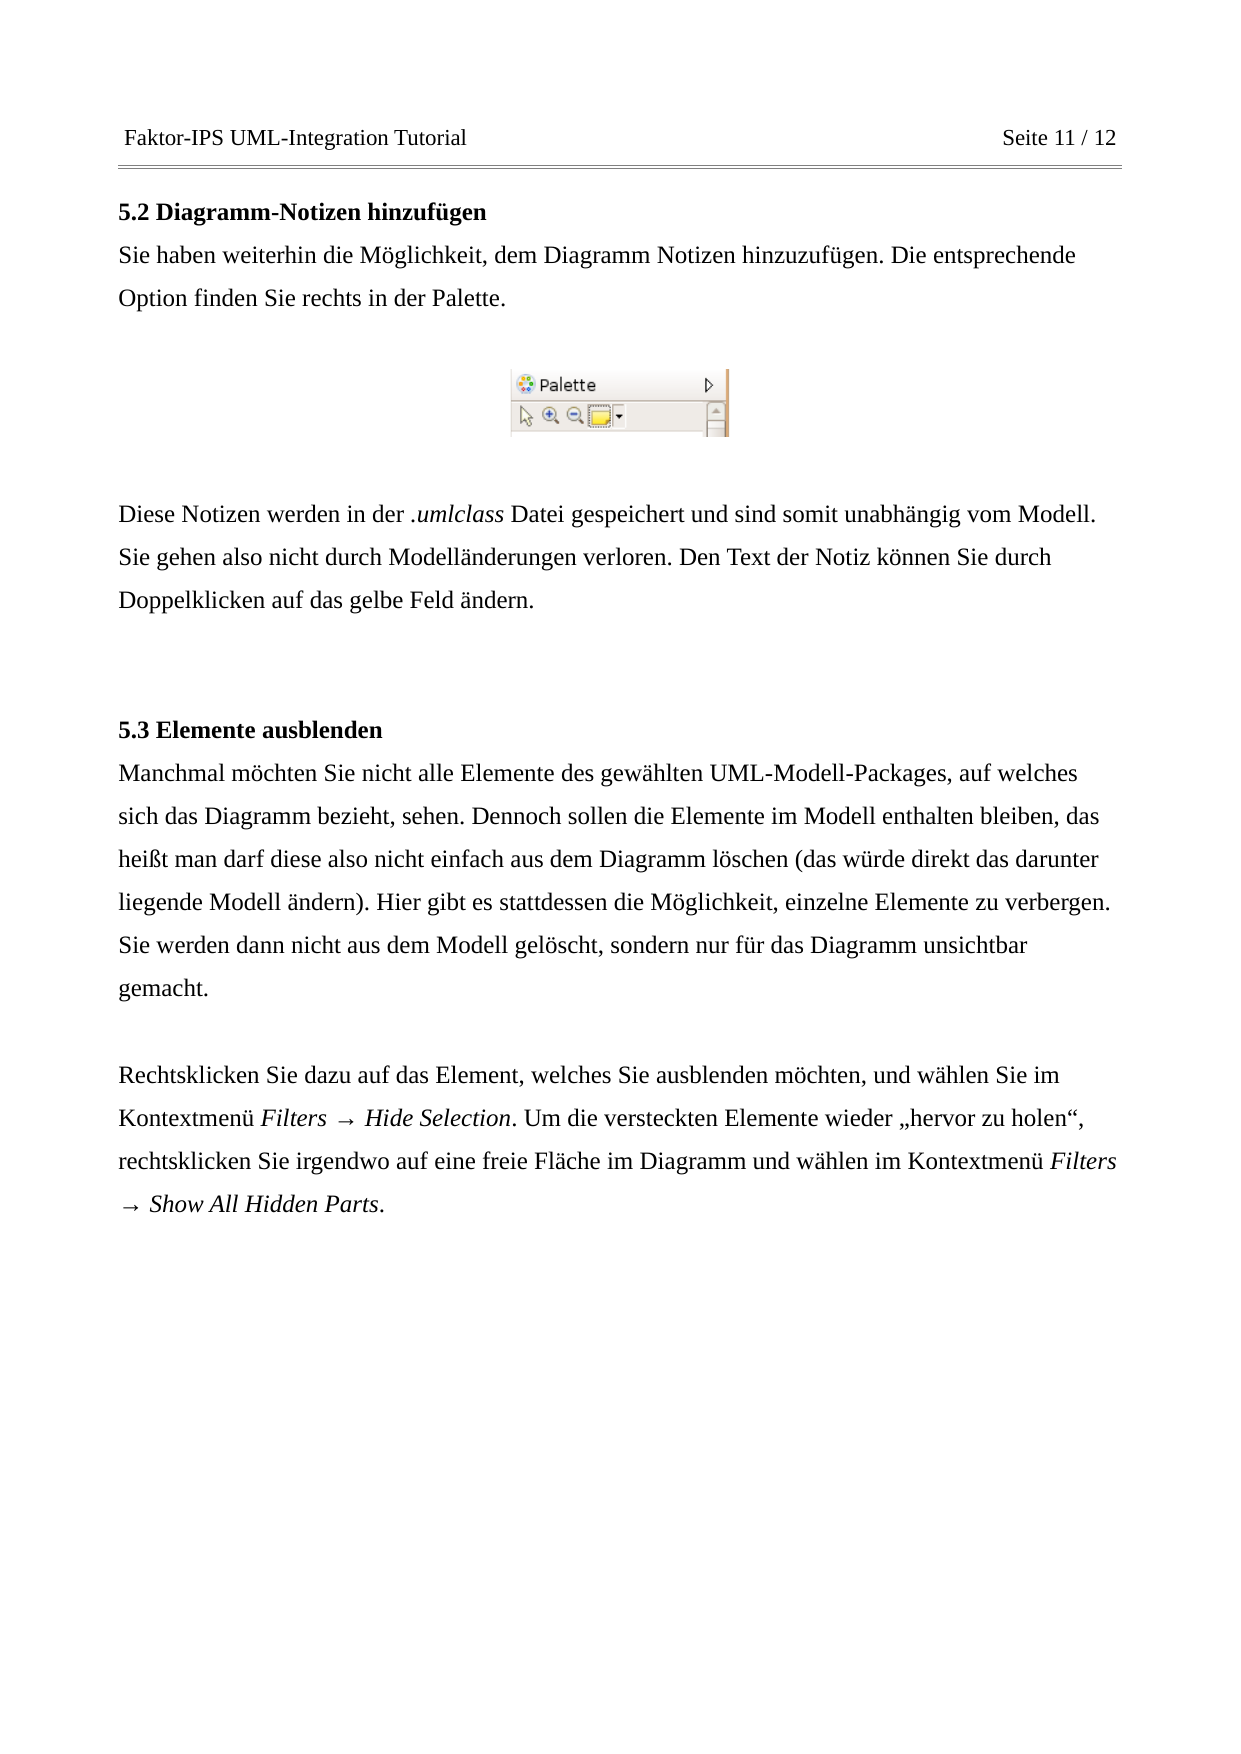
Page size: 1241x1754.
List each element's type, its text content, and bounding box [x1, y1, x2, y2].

text 5.2 Diagramm-Notizen hinzufügen [118, 197, 1122, 226]
text 5.3 Elemente ausblenden [118, 715, 1122, 743]
picture [510, 369, 730, 437]
text Sie haben weiterhin die Möglichkeit, dem Diagramm Notizen hinzuzufügen. Die entsprechende Option finden Sie rechts in der Palette. [118, 240, 1122, 312]
text Diese Notizen werden in der .umlclass Datei gespeichert und sind somit unabhängig vom Modell. Sie gehen also nicht durch Modelländerungen verloren. Den Text der Notiz können Sie durch Doppelklicken auf das gelbe Feld ändern. [118, 499, 1122, 614]
text Rechtsklicken Sie dazu auf das Element, welches Sie ausblenden möchten, und wählen Sie im Kontextmenü Filters → Hide Selection. Um die versteckten Elemente wieder „hervor zu holen“, rechtsklicken Sie irgendwo auf eine freie Fläche im Diagramm und wählen im Kontextmenü Filters → Show All Hidden Parts. [118, 1060, 1122, 1218]
text Manchmal möchten Sie nicht alle Elemente des gewählten UML-Modell-Packages, auf welches sich das Diagramm bezieht, sehen. Dennoch sollen die Elemente im Modell enthalten bleiben, das heißt man darf diese also nicht einfach aus dem Diagramm löschen (das würde direkt das darunter liegende Modell ändern). Hier gibt es stattdessen die Möglichkeit, einzelne Elemente zu verbergen. Sie werden dann nicht aus dem Modell gelöscht, sondern nur für das Diagramm unsichtbar gemacht. [118, 758, 1122, 1002]
